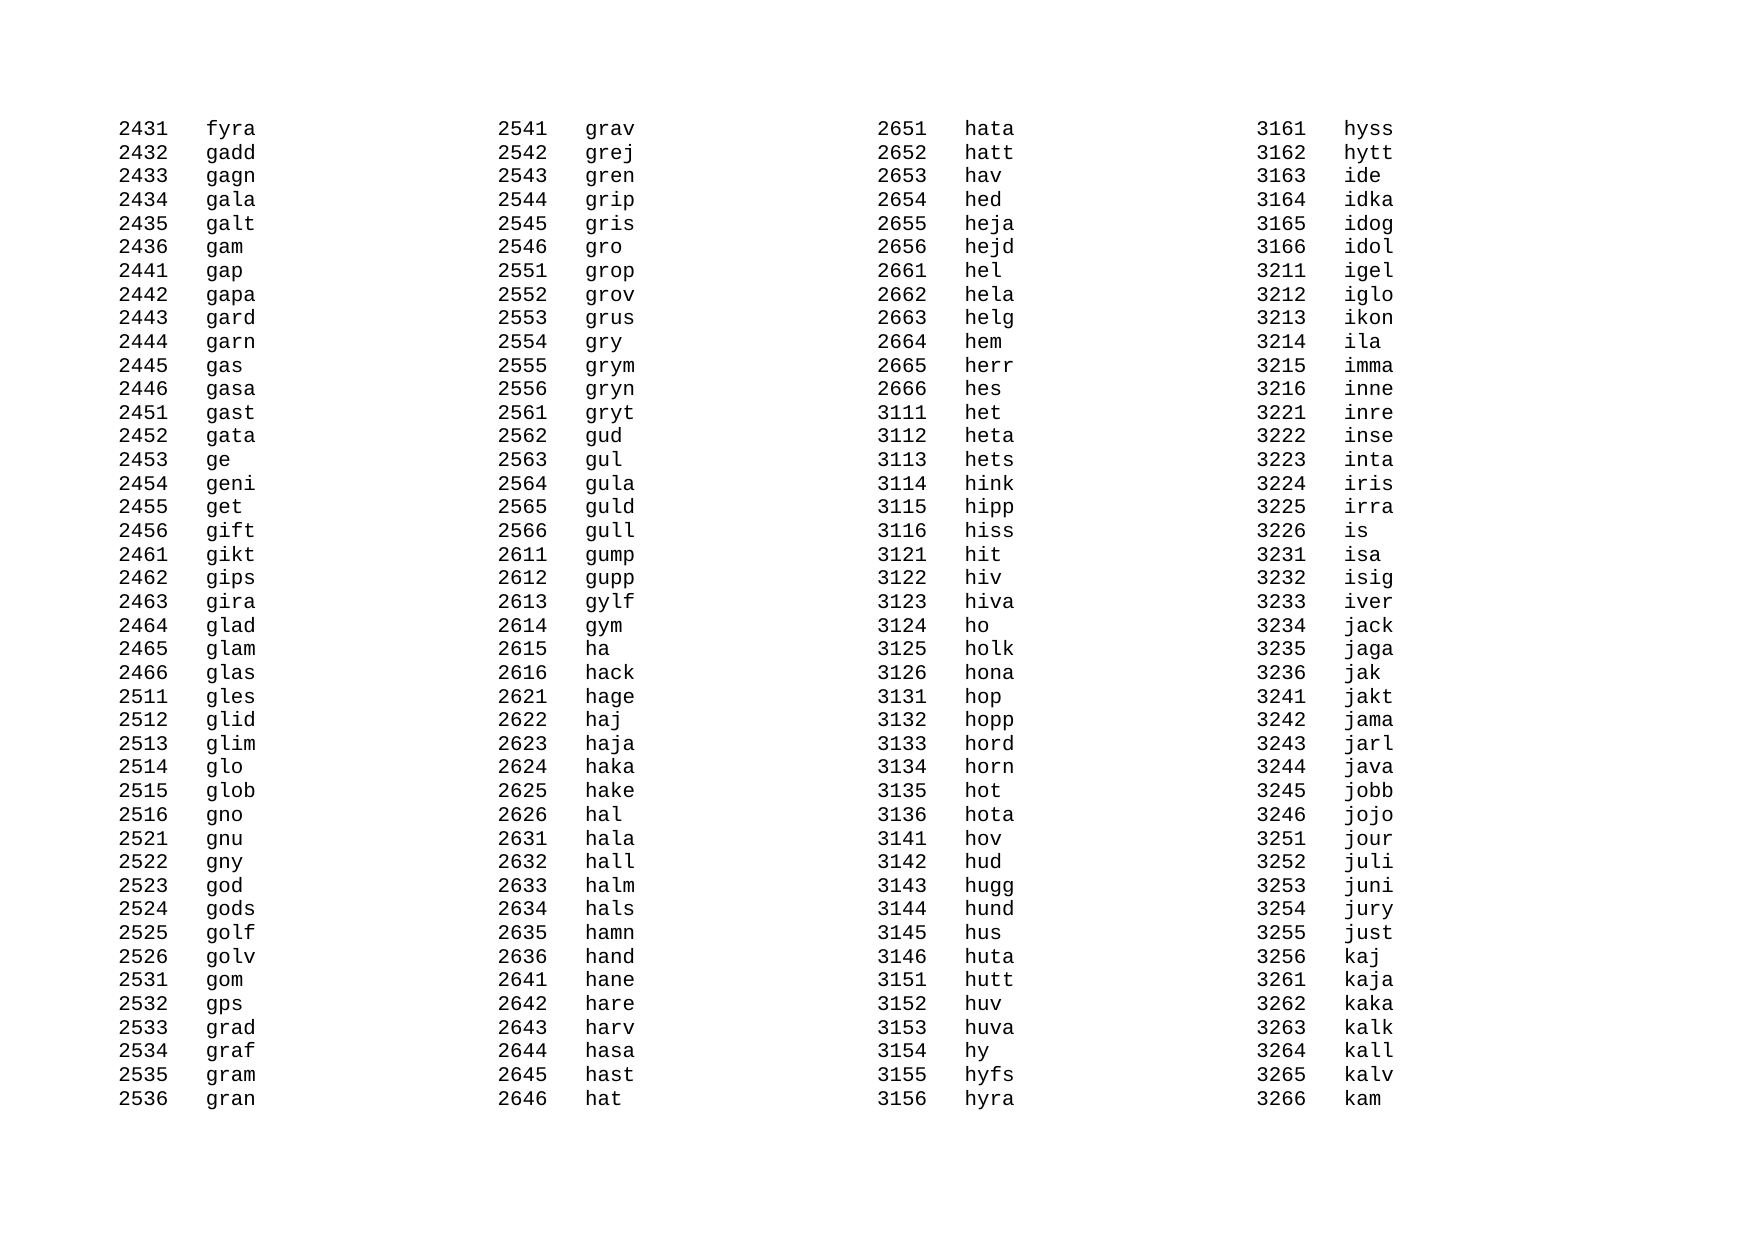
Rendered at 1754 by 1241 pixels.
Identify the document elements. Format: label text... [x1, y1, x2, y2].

text 3164 idka [1256, 189, 1636, 213]
text 3143 hugg [877, 875, 1256, 898]
text 3115 hipp [877, 496, 1256, 520]
text 3156 hyra [877, 1088, 1256, 1111]
text 3141 hov [877, 827, 1256, 851]
text 2461 gikt [118, 544, 497, 567]
text 3133 hord [877, 733, 1256, 757]
text 2566 gull [497, 520, 877, 544]
text 2564 gula [497, 473, 877, 496]
text 3123 hiva [877, 591, 1256, 615]
text 3262 kaka [1256, 993, 1636, 1017]
text 2616 hack [497, 662, 877, 686]
text 2463 gira [118, 591, 497, 615]
text 2442 gapa [118, 284, 497, 307]
text 3224 iris [1256, 473, 1636, 496]
text 3114 hink [877, 473, 1256, 496]
text 2621 hage [497, 686, 877, 709]
text 3232 isig [1256, 567, 1636, 591]
text 2534 graf [118, 1040, 497, 1064]
text 2626 hal [497, 804, 877, 827]
text 2535 gram [118, 1064, 497, 1088]
text 3234 jack [1256, 615, 1636, 638]
text 3215 imma [1256, 354, 1636, 378]
text 2633 halm [497, 875, 877, 898]
text 2465 glam [118, 638, 497, 662]
text 3266 kam [1256, 1088, 1636, 1111]
text 2531 gom [118, 969, 497, 993]
text 2431 fyra [118, 118, 497, 142]
text 3134 horn [877, 757, 1256, 780]
text 2544 grip [497, 189, 877, 213]
text 3162 hytt [1256, 142, 1636, 165]
text 3241 jakt [1256, 686, 1636, 709]
text 2625 hake [497, 780, 877, 804]
text 2632 hall [497, 851, 877, 875]
text 3242 jama [1256, 709, 1636, 733]
text 3265 kalv [1256, 1064, 1636, 1088]
text 2536 gran [118, 1088, 497, 1111]
text 3263 kalk [1256, 1017, 1636, 1040]
text 2522 gny [118, 851, 497, 875]
text 3235 jaga [1256, 638, 1636, 662]
text 3245 jobb [1256, 780, 1636, 804]
text 3256 kaj [1256, 946, 1636, 969]
text 2446 gasa [118, 378, 497, 402]
text 3261 kaja [1256, 969, 1636, 993]
text 3122 hiv [877, 567, 1256, 591]
text 2432 gadd [118, 142, 497, 165]
text 2665 herr [877, 354, 1256, 378]
text 2553 grus [497, 307, 877, 331]
text 3236 jak [1256, 662, 1636, 686]
text 2551 grop [497, 260, 877, 284]
text 3113 hets [877, 449, 1256, 473]
text 2612 gupp [497, 567, 877, 591]
text 2464 glad [118, 615, 497, 638]
text 3154 hy [877, 1040, 1256, 1064]
text 2533 grad [118, 1017, 497, 1040]
text 2613 gylf [497, 591, 877, 615]
text 3264 kall [1256, 1040, 1636, 1064]
text 3146 huta [877, 946, 1256, 969]
text 2631 hala [497, 827, 877, 851]
text 3111 het [877, 402, 1256, 426]
text 2453 ge [118, 449, 497, 473]
text 2643 harv [497, 1017, 877, 1040]
text 2532 gps [118, 993, 497, 1017]
text 3231 isa [1256, 544, 1636, 567]
text 2644 hasa [497, 1040, 877, 1064]
text 3221 inre [1256, 402, 1636, 426]
text 2645 hast [497, 1064, 877, 1088]
text 3165 idog [1256, 213, 1636, 236]
text 2556 gryn [497, 378, 877, 402]
text 2652 hatt [877, 142, 1256, 165]
text 3145 hus [877, 922, 1256, 946]
text 3135 hot [877, 780, 1256, 804]
text 3253 juni [1256, 875, 1636, 898]
text 2615 ha [497, 638, 877, 662]
text 3255 just [1256, 922, 1636, 946]
text 2466 glas [118, 662, 497, 686]
text 2656 hejd [877, 236, 1256, 260]
text 3142 hud [877, 851, 1256, 875]
text 2511 gles [118, 686, 497, 709]
text 2624 haka [497, 757, 877, 780]
text 3223 inta [1256, 449, 1636, 473]
text 2546 gro [497, 236, 877, 260]
text 2614 gym [497, 615, 877, 638]
text 2456 gift [118, 520, 497, 544]
text 2434 gala [118, 189, 497, 213]
text 2451 gast [118, 402, 497, 426]
text 3233 iver [1256, 591, 1636, 615]
text 2462 gips [118, 567, 497, 591]
text 2454 geni [118, 473, 497, 496]
text 3254 jury [1256, 898, 1636, 922]
text 2545 gris [497, 213, 877, 236]
text 2435 galt [118, 213, 497, 236]
text 2541 grav [497, 118, 877, 142]
text 2622 haj [497, 709, 877, 733]
text 3125 holk [877, 638, 1256, 662]
text 3246 jojo [1256, 804, 1636, 827]
text 3222 inse [1256, 426, 1636, 449]
text 2542 grej [497, 142, 877, 165]
text 3161 hyss [1256, 118, 1636, 142]
text 3212 iglo [1256, 284, 1636, 307]
text 2623 haja [497, 733, 877, 757]
text 3112 heta [877, 426, 1256, 449]
text 3126 hona [877, 662, 1256, 686]
text 3132 hopp [877, 709, 1256, 733]
text 3163 ide [1256, 165, 1636, 189]
text 3251 jour [1256, 827, 1636, 851]
text 2433 gagn [118, 165, 497, 189]
text 3214 ila [1256, 331, 1636, 354]
text 2513 glim [118, 733, 497, 757]
text 2525 golf [118, 922, 497, 946]
text 3136 hota [877, 804, 1256, 827]
text 3155 hyfs [877, 1064, 1256, 1088]
text 3225 irra [1256, 496, 1636, 520]
text 2521 gnu [118, 827, 497, 851]
text 3252 juli [1256, 851, 1636, 875]
text 2514 glo [118, 757, 497, 780]
text 2634 hals [497, 898, 877, 922]
text 2436 gam [118, 236, 497, 260]
text 2554 gry [497, 331, 877, 354]
text 2445 gas [118, 354, 497, 378]
text 2664 hem [877, 331, 1256, 354]
text 2512 glid [118, 709, 497, 733]
text 2666 hes [877, 378, 1256, 402]
text 3124 ho [877, 615, 1256, 638]
text 2662 hela [877, 284, 1256, 307]
text 2561 gryt [497, 402, 877, 426]
text 3152 huv [877, 993, 1256, 1017]
text 2635 hamn [497, 922, 877, 946]
text 3153 huva [877, 1017, 1256, 1040]
text 2452 gata [118, 426, 497, 449]
text 2653 hav [877, 165, 1256, 189]
text 2515 glob [118, 780, 497, 804]
text 2443 gard [118, 307, 497, 331]
text 2441 gap [118, 260, 497, 284]
text 3244 java [1256, 757, 1636, 780]
text 2523 god [118, 875, 497, 898]
text 2444 garn [118, 331, 497, 354]
text 2636 hand [497, 946, 877, 969]
text 2661 hel [877, 260, 1256, 284]
text 3144 hund [877, 898, 1256, 922]
text 2516 gno [118, 804, 497, 827]
text 2654 hed [877, 189, 1256, 213]
text 2642 hare [497, 993, 877, 1017]
text 2562 gud [497, 426, 877, 449]
text 3216 inne [1256, 378, 1636, 402]
text 2641 hane [497, 969, 877, 993]
text 2651 hata [877, 118, 1256, 142]
text 3226 is [1256, 520, 1636, 544]
text 3243 jarl [1256, 733, 1636, 757]
text 3151 hutt [877, 969, 1256, 993]
text 3121 hit [877, 544, 1256, 567]
text 3211 igel [1256, 260, 1636, 284]
text 2526 golv [118, 946, 497, 969]
text 2663 helg [877, 307, 1256, 331]
text 2552 grov [497, 284, 877, 307]
text 2543 gren [497, 165, 877, 189]
text 2646 hat [497, 1088, 877, 1111]
text 3116 hiss [877, 520, 1256, 544]
text 2563 gul [497, 449, 877, 473]
text 2565 guld [497, 496, 877, 520]
text 2524 gods [118, 898, 497, 922]
text 2555 grym [497, 354, 877, 378]
text 3131 hop [877, 686, 1256, 709]
text 2455 get [118, 496, 497, 520]
text 3213 ikon [1256, 307, 1636, 331]
text 2611 gump [497, 544, 877, 567]
text 3166 idol [1256, 236, 1636, 260]
text 2655 heja [877, 213, 1256, 236]
